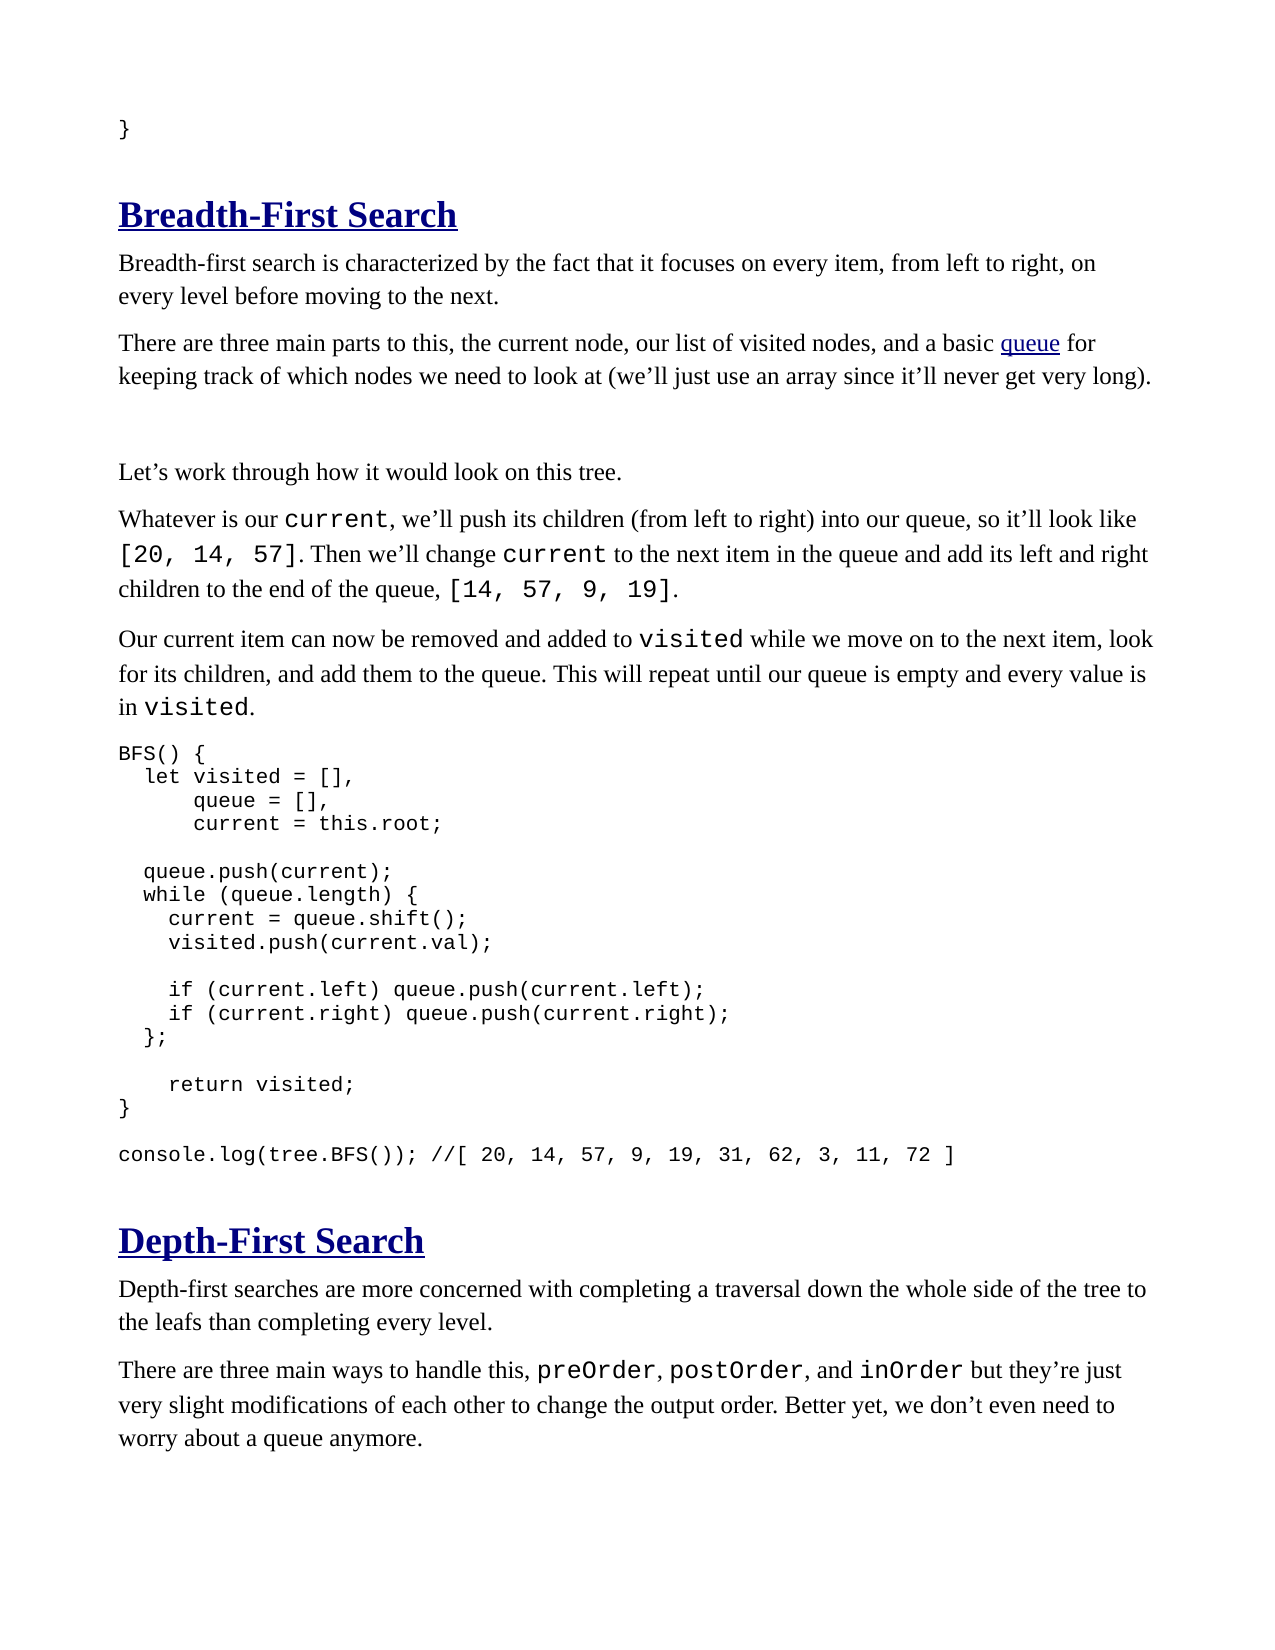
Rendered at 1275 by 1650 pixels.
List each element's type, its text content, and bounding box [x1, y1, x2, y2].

text queue = [], [118, 790, 1157, 813]
text if (current.left) queue.push(current.left); [118, 979, 1157, 1003]
text current = this.root; [118, 813, 1157, 837]
subtitle Depth-First Search [118, 1218, 1157, 1262]
text Our current item can now be removed and added to visited while we move on to the next item, look for its children, and add them to the queue. This will repeat until our queue is empty and every value is in visited. [118, 624, 1157, 723]
text while (queue.length) { [118, 884, 1157, 908]
text } [118, 1097, 1157, 1121]
text visited.push(current.val); [118, 932, 1157, 955]
text queue.push(current); [118, 861, 1157, 884]
text console.log(tree.BFS()); //[ 20, 14, 57, 9, 19, 31, 62, 3, 11, 72 ] [118, 1144, 1157, 1168]
text return visited; [118, 1073, 1157, 1097]
text There are three main ways to handle this, preOrder, postOrder, and inOrder but they’re just very slight modifications of each other to change the output order. Better yet, we don’t even need to worry about a queue anymore. [118, 1355, 1157, 1452]
text Whatever is our current, we’ll push its children (from left to right) into our queue, so it’ll look like [20, 14, 57]. Then we’ll change current to the next item in the queue and add its left and right children to the end of the queue, [14, 57, 9, 19]. [118, 504, 1157, 605]
subtitle Breadth-First Search [118, 192, 1157, 235]
text There are three main parts to this, the current node, our list of visited nodes, and a basic queue for keeping track of which nodes we need to look at (we’ll just use an array since it’ll never get very long). [118, 328, 1157, 390]
text Depth-first searches are more concerned with completing a traversal down the whole side of the tree to the leafs than completing every level. [118, 1274, 1157, 1336]
text if (current.right) queue.push(current.right); [118, 1003, 1157, 1026]
text } [118, 118, 1157, 142]
text let visited = [], [118, 766, 1157, 790]
text BFS() { [118, 742, 1157, 766]
text }; [118, 1026, 1157, 1050]
text Breadth-first search is characterized by the fact that it focuses on every item, from left to right, on every level before moving to the next. [118, 248, 1157, 309]
text current = queue.shift(); [118, 908, 1157, 932]
text Let’s work through how it would look on this tree. [118, 457, 1157, 485]
